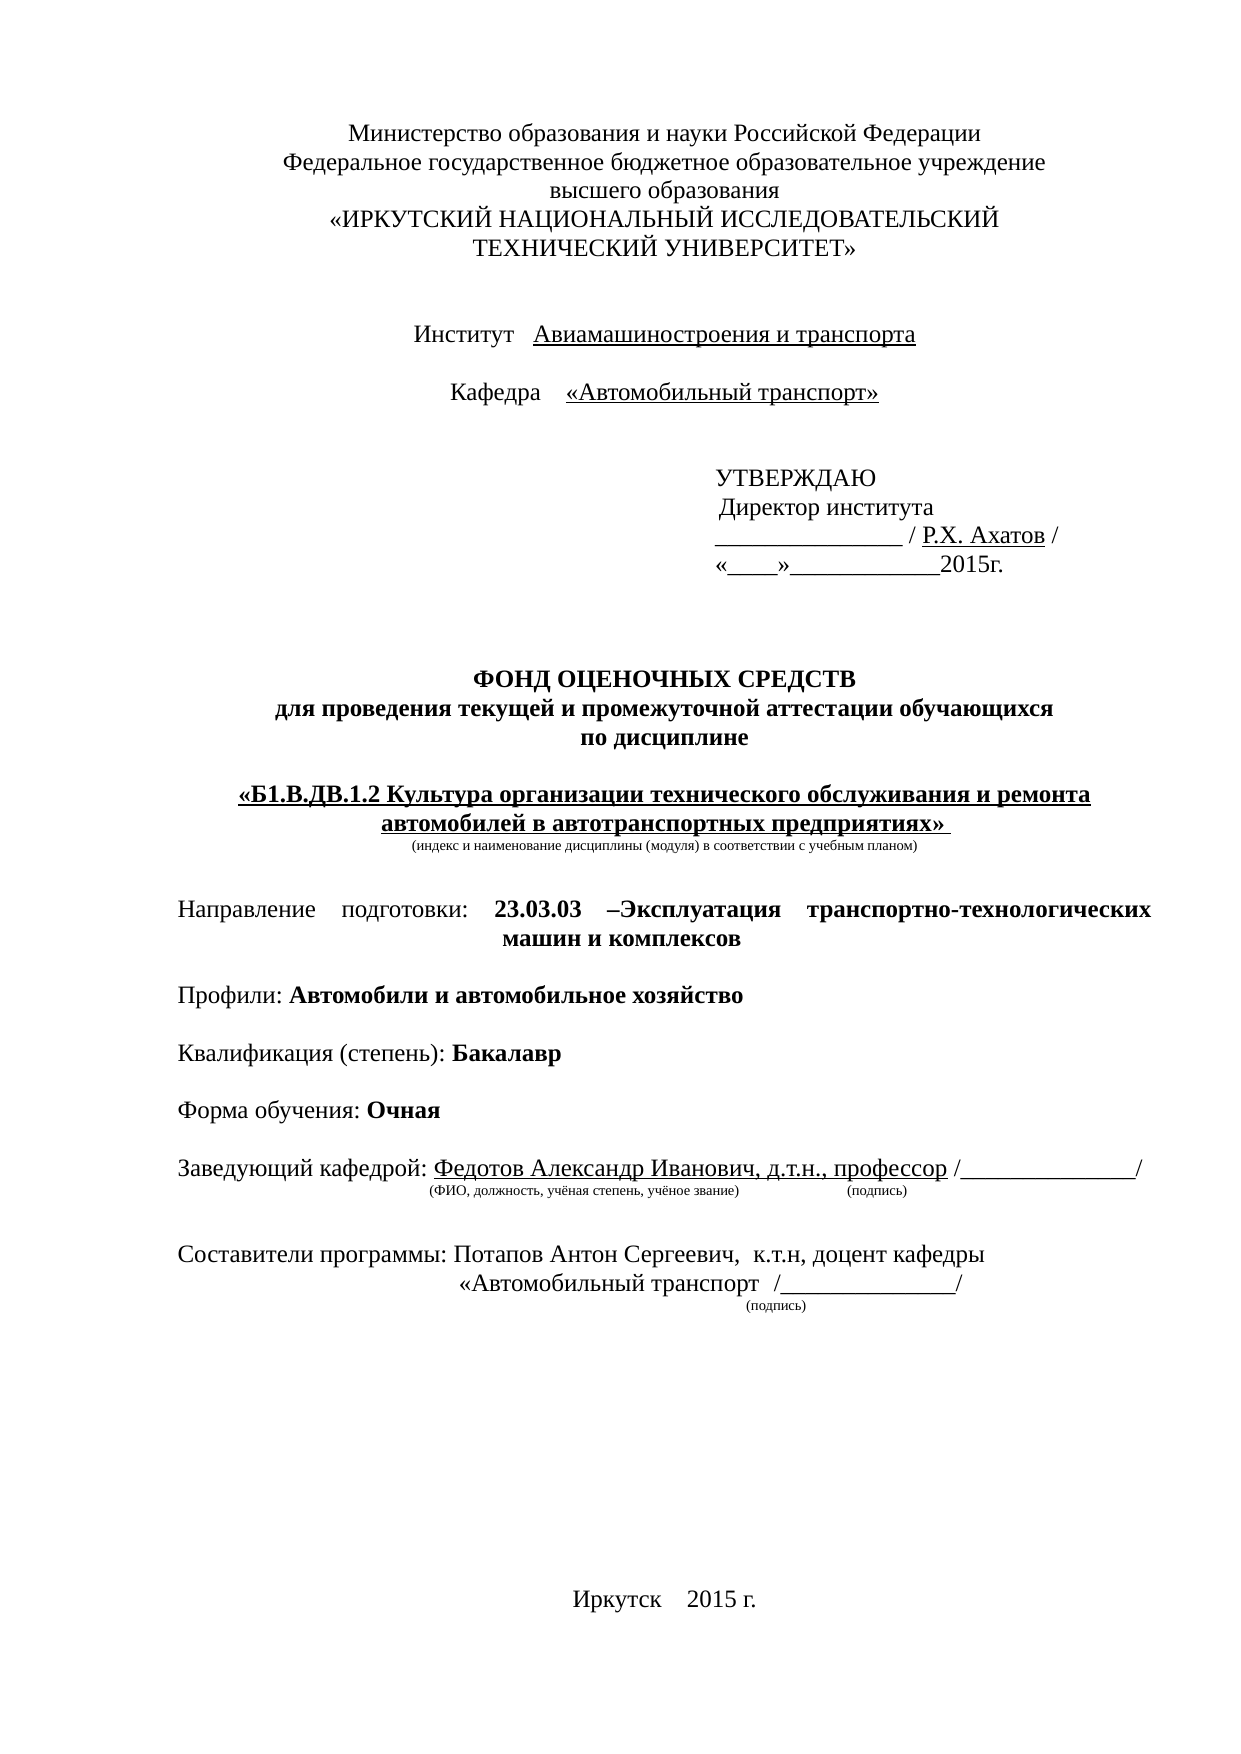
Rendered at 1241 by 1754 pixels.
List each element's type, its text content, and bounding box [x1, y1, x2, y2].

text «____»____________2015г. [709, 549, 1152, 578]
text Кафедра «Автомобильный транспорт» [177, 377, 1152, 406]
text Директор института [177, 492, 1152, 521]
text высшего образования [177, 176, 1152, 204]
text «Б1.В.ДВ.1.2 Культура организации технического обслуживания и ремонта автомобилей в автотранспортных предприятиях» [177, 779, 1152, 837]
text УТВЕРЖДАЮ [709, 463, 1152, 492]
text Министерство образования и науки Российской Федерации [177, 118, 1152, 147]
text по дисциплине [177, 722, 1152, 751]
text Квалификация (степень): Бакалавр [177, 1038, 1152, 1067]
text Составители программы: Потапов Антон Сергеевич, к.т.н, доцент кафедры [177, 1239, 1152, 1268]
text _______________ / Р.Х. Ахатов / [709, 521, 1152, 549]
text Заведующий кафедрой: Федотов Александр Иванович, д.т.н., профессор /______________/ [177, 1153, 1152, 1182]
text Иркутск 2015 г. [177, 1584, 1152, 1613]
text «Автомобильный транспорт /______________/ [177, 1268, 1152, 1297]
text ФОНД ОЦЕНОЧНЫХ СРЕДСТВ [177, 664, 1152, 693]
text технический университет» [177, 233, 1152, 262]
text (подпись) [177, 1297, 1152, 1354]
text (индекс и наименование дисциплины (модуля) в соответствии с учебным планом) [177, 837, 1152, 866]
text Федеральное государственное бюджетное образовательное учреждение [177, 147, 1152, 176]
text Профили: Автомобили и автомобильное хозяйство [177, 981, 1152, 1009]
text (ФИО, должность, учёная степень, учёное звание) (подпись) [233, 1182, 1152, 1211]
text Институт Авиамашиностроения и транспорта [177, 319, 1152, 348]
text Форма обучения: Очная [177, 1096, 1152, 1124]
text «Иркутский национальный исследовательский [177, 204, 1152, 233]
text для проведения текущей и промежуточной аттестации обучающихся [177, 693, 1152, 722]
text Направление подготовки: 23.03.03 –Эксплуатация транспортно-технологических машин и комплексов [177, 894, 1152, 952]
